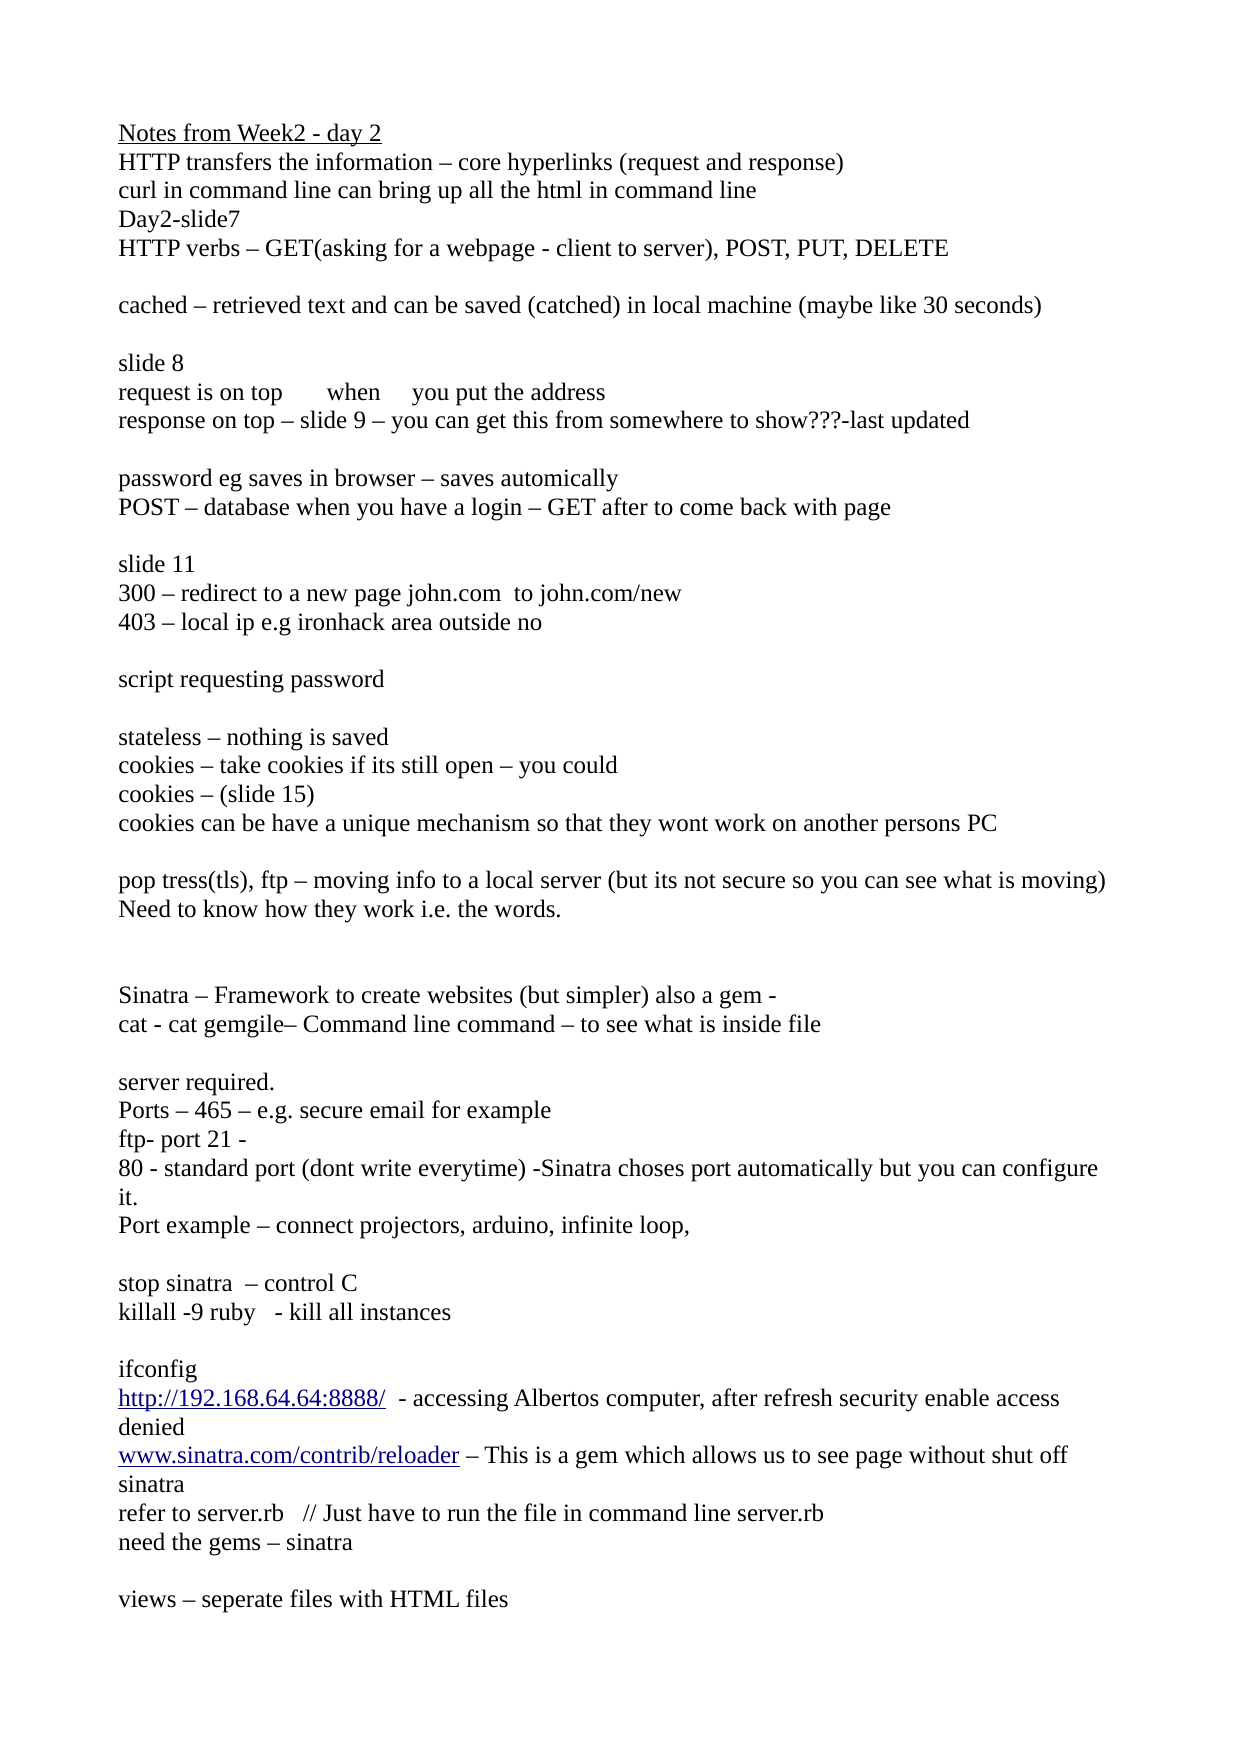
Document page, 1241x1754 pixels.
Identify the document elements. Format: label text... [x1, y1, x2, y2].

text ftp- port 21 - [118, 1124, 1122, 1153]
text Need to know how they work i.e. the words. [118, 894, 1122, 923]
text stateless – nothing is saved [118, 722, 1122, 751]
text slide 8 [118, 348, 1122, 377]
text Day2-slide7 [118, 204, 1122, 233]
text cat - cat gemgile– Command line command – to see what is inside file [118, 1009, 1122, 1038]
text server required. [118, 1067, 1122, 1096]
text 403 – local ip e.g ironhack area outside no [118, 607, 1122, 636]
text password eg saves in browser – saves automically [118, 463, 1122, 492]
text Ports – 465 – e.g. secure email for example [118, 1096, 1122, 1124]
text refer to server.rb // Just have to run the file in command line server.rb [118, 1498, 1122, 1527]
text killall -9 ruby - kill all instances [118, 1297, 1122, 1326]
text ifconfig [118, 1354, 1122, 1383]
text response on top – slide 9 – you can get this from somewhere to show???-last updated [118, 406, 1122, 434]
text cookies – take cookies if its still open – you could [118, 751, 1122, 779]
text pop tress(tls), ftp – moving info to a local server (but its not secure so you can see what is moving) [118, 866, 1122, 894]
text Port example – connect projectors, arduino, infinite loop, [118, 1211, 1122, 1239]
text 80 - standard port (dont write everytime) -Sinatra choses port automatically but you can configure it. [118, 1153, 1122, 1211]
text request is on top when you put the address [118, 377, 1122, 406]
text curl in command line can bring up all the html in command line [118, 176, 1122, 204]
text POST – database when you have a login – GET after to come back with page [118, 492, 1122, 521]
text 300 – redirect to a new page john.com to john.com/new [118, 578, 1122, 607]
text cached – retrieved text and can be saved (catched) in local machine (maybe like 30 seconds) [118, 291, 1122, 319]
text cookies – (slide 15) [118, 779, 1122, 808]
text views – seperate files with HTML files [118, 1584, 1122, 1613]
text http://192.168.64.64:8888/ - accessing Albertos computer, after refresh security enable access denied [118, 1383, 1122, 1441]
text Sinatra – Framework to create websites (but simpler) also a gem - [118, 981, 1122, 1009]
text need the gems – sinatra [118, 1527, 1122, 1556]
text slide 11 [118, 549, 1122, 578]
text HTTP transfers the information – core hyperlinks (request and response) [118, 147, 1122, 176]
text HTTP verbs – GET(asking for a webpage - client to server), POST, PUT, DELETE [118, 233, 1122, 262]
text stop sinatra – control C [118, 1268, 1122, 1297]
text www.sinatra.com/contrib/reloader – This is a gem which allows us to see page without shut off sinatra [118, 1441, 1122, 1498]
text cookies can be have a unique mechanism so that they wont work on another persons PC [118, 808, 1122, 837]
text Notes from Week2 - day 2 [118, 118, 1122, 147]
text script requesting password [118, 664, 1122, 693]
